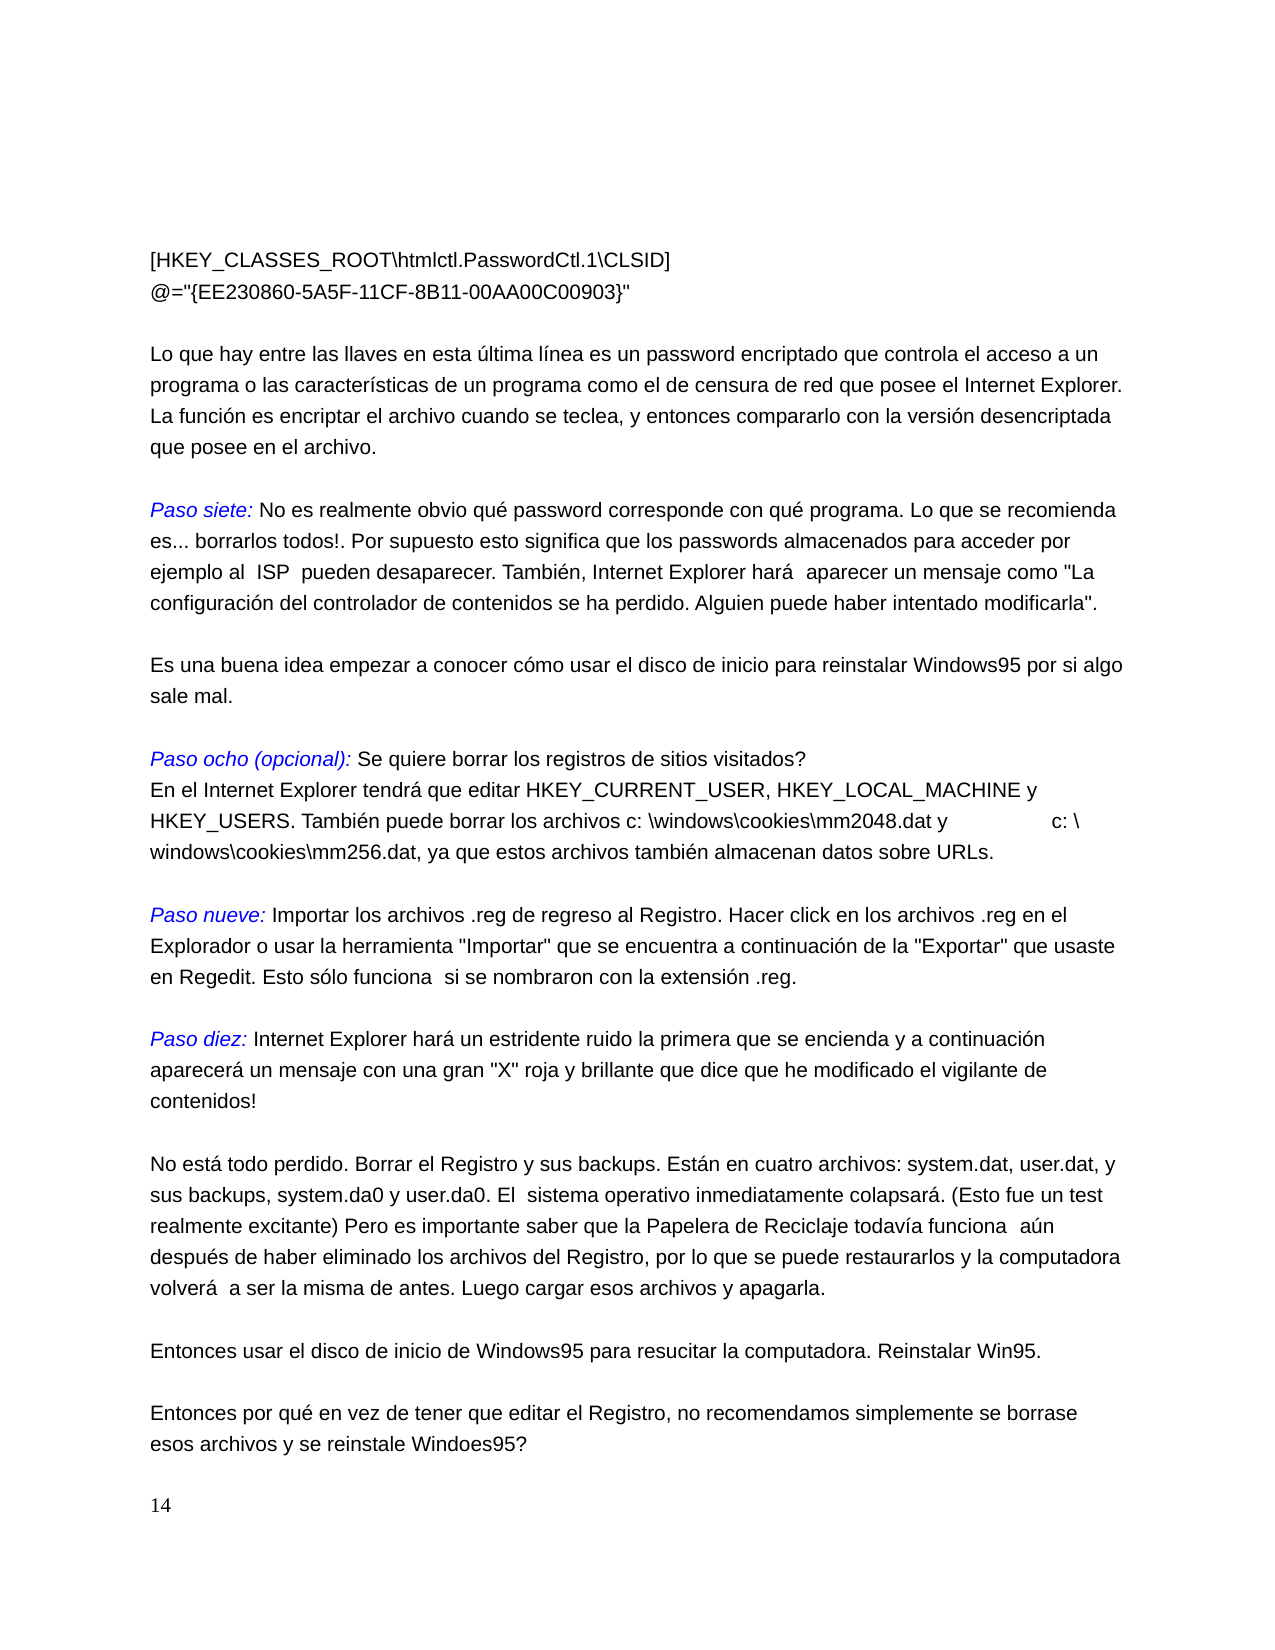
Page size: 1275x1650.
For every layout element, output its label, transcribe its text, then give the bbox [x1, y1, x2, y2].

text En el Internet Explorer tendrá que editar HKEY_CURRENT_USER, HKEY_LOCAL_MACHINE y HKEY_USERS. También puede borrar los archivos c: \windows\cookies\mm2048.dat y c: \windows\cookies\mm256.dat, ya que estos archivos también almacenan datos sobre URLs. [150, 778, 1125, 864]
text Paso siete: No es realmente obvio qué password corresponde con qué programa. Lo que se recomienda es... borrarlos todos!. Por supuesto esto significa que los passwords almacenados para acceder por ejemplo al ISP pueden desaparecer. También, Internet Explorer hará aparecer un mensaje como "La configuración del controlador de contenidos se ha perdido. Alguien puede haber intentado modificarla". [150, 497, 1125, 615]
text Es una buena idea empezar a conocer cómo usar el disco de inicio para reinstalar Windows95 por si algo sale mal. [150, 653, 1125, 708]
text Entonces por qué en vez de tener que editar el Registro, no recomendamos simplemente se borrase esos archivos y se reinstale Windoes95? [150, 1401, 1125, 1456]
text Entonces usar el disco de inicio de Windows95 para resucitar la computadora. Reinstalar Win95. [150, 1338, 1125, 1362]
text @="{EE230860-5A5F-11CF-8B11-00AA00C00903}" [150, 279, 1125, 303]
text No está todo perdido. Borrar el Registro y sus backups. Están en cuatro archivos: system.dat, user.dat, y sus backups, system.da0 y user.da0. El sistema operativo inmediatamente colapsará. (Esto fue un test realmente excitante) Pero es importante saber que la Papelera de Reciclaje todavía funciona aún después de haber eliminado los archivos del Registro, por lo que se puede restaurarlos y la computadora volverá a ser la misma de antes. Luego cargar esos archivos y apagarla. [150, 1152, 1125, 1300]
text Paso diez: Internet Explorer hará un estridente ruido la primera que se encienda y a continuación aparecerá un mensaje con una gran "X" roja y brillante que dice que he modificado el vigilante de contenidos! [150, 1027, 1125, 1113]
text Lo que hay entre las llaves en esta última línea es un password encriptado que controla el acceso a un programa o las características de un programa como el de censura de red que posee el Internet Explorer. La función es encriptar el archivo cuando se teclea, y entonces compararlo con la versión desencriptada que posee en el archivo. [150, 342, 1125, 459]
text Paso nueve: Importar los archivos .reg de regreso al Registro. Hacer click en los archivos .reg en el Explorador o usar la herramienta "Importar" que se encuentra a continuación de la "Exportar" que usaste en Regedit. Esto sólo funciona si se nombraron con la extensión .reg. [150, 902, 1125, 989]
text [HKEY_CLASSES_ROOT\htmlctl.PasswordCtl.1\CLSID] [150, 248, 1125, 272]
text Paso ocho (opcional): Se quiere borrar los registros de sitios visitados? [150, 747, 1125, 771]
